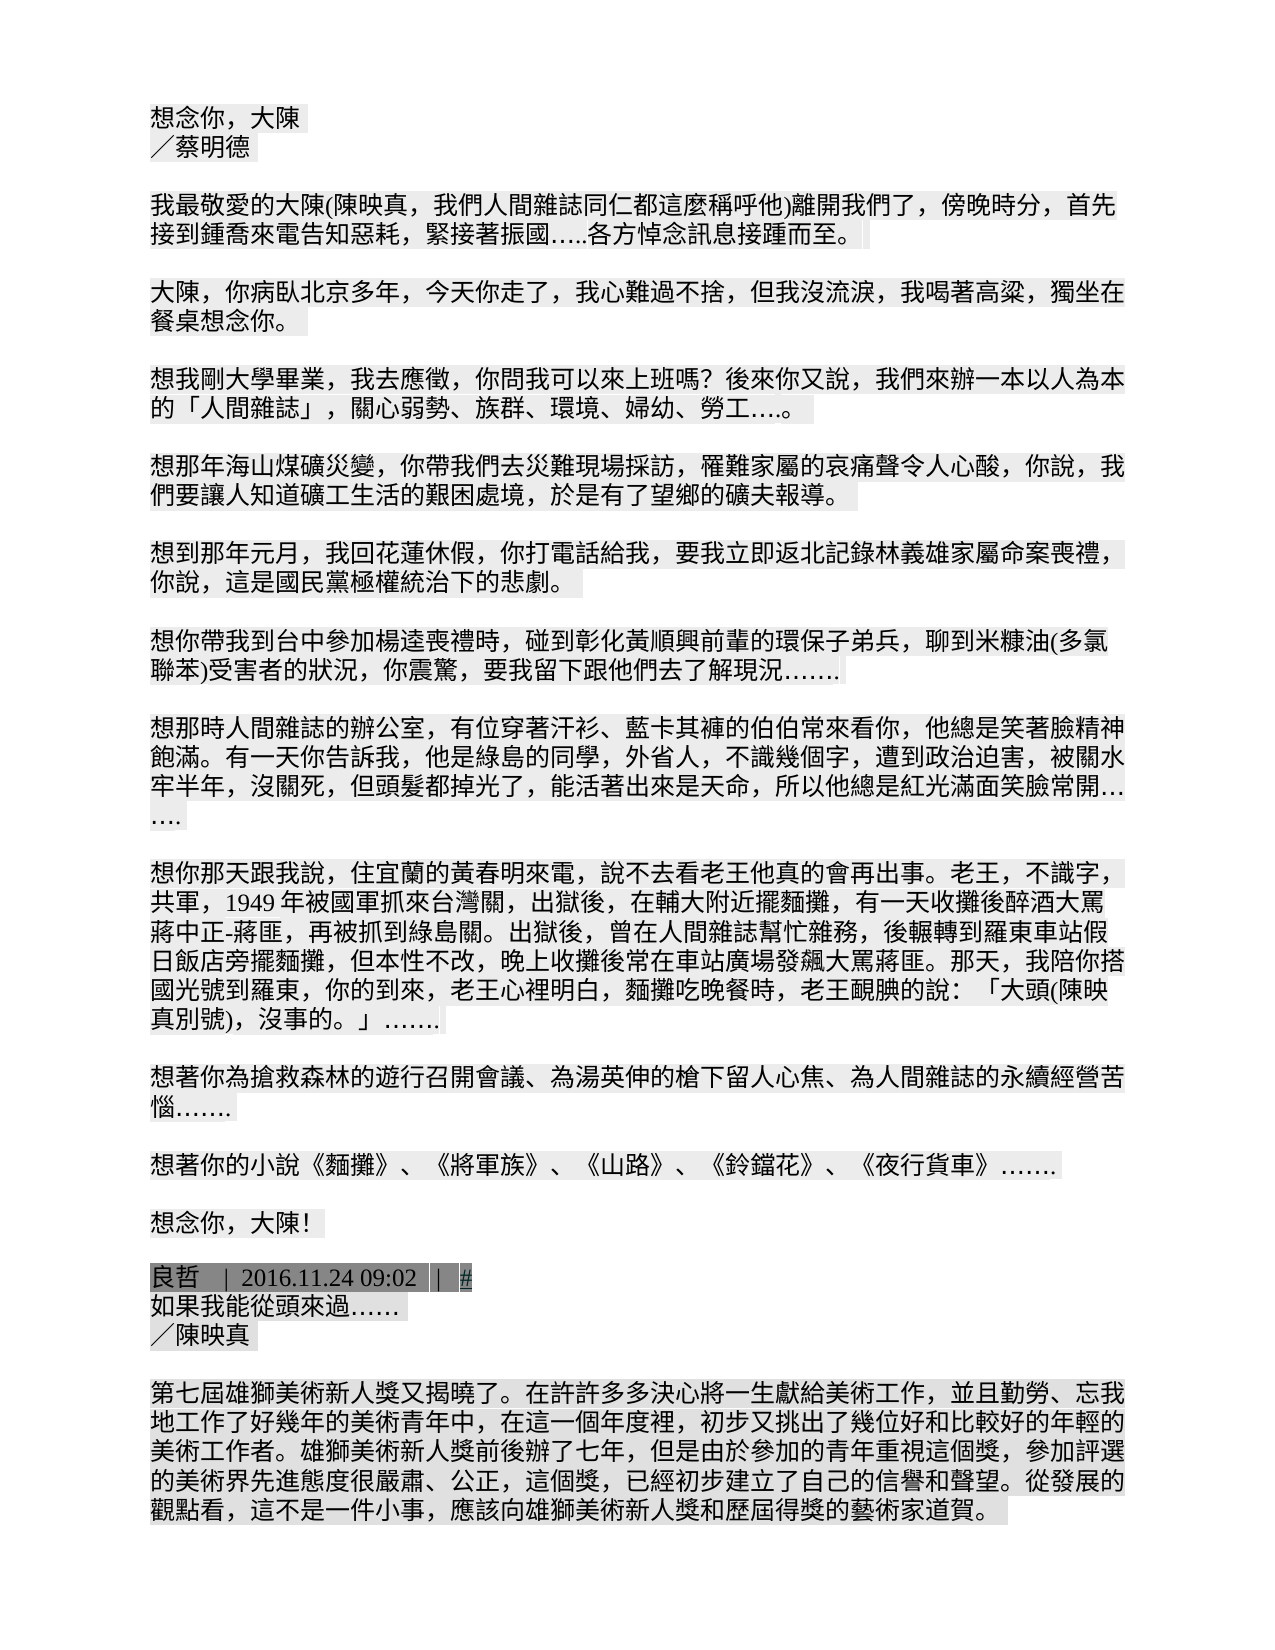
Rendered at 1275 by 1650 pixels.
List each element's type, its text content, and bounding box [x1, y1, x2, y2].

text 想念你，大陳 ／蔡明德 我最敬愛的大陳(陳映真，我們人間雜誌同仁都這麼稱呼他)離開我們了，傍晚時分，首先接到鍾喬來電告知惡耗，緊接著振國…..各方悼念訊息接踵而至。 大陳，你病臥北京多年，今天你走了，我心難過不捨，但我沒流淚，我喝著高粱，獨坐在餐桌想念你。 想我剛大學畢業，我去應徵，你問我可以來上班嗎？後來你又說，我們來辦一本以人為本的「人間雜誌」，關心弱勢、族群、環境、婦幼、勞工….。 想那年海山煤礦災變，你帶我們去災難現場採訪，罹難家屬的哀痛聲令人心酸，你說，我們要讓人知道礦工生活的艱困處境，於是有了望鄉的礦夫報導。 想到那年元月，我回花蓮休假，你打電話給我，要我立即返北記錄林義雄家屬命案喪禮，你說，這是國民黨極權統治下的悲劇。 想你帶我到台中參加楊逵喪禮時，碰到彰化黃順興前輩的環保子弟兵，聊到米糠油(多氯聯苯)受害者的狀況，你震驚，要我留下跟他們去了解現況……. 想那時人間雜誌的辦公室，有位穿著汗衫、藍卡其褲的伯伯常來看你，他總是笑著臉精神飽滿。有一天你告訴我，他是綠島的同學，外省人，不識幾個字，遭到政治迫害，被關水牢半年，沒關死，但頭髮都掉光了，能活著出來是天命，所以他總是紅光滿面笑臉常開……. 想你那天跟我說，住宜蘭的黃春明來電，說不去看老王他真的會再出事。老王，不識字，共軍，1949年被國軍抓來台灣關，出獄後，在輔大附近擺麵攤，有一天收攤後醉酒大罵蔣中正-蔣匪，再被抓到綠島關。出獄後，曾在人間雜誌幫忙雜務，後輾轉到羅東車站假日飯店旁擺麵攤，但本性不改，晚上收攤後常在車站廣場發飆大罵蔣匪。那天，我陪你搭國光號到羅東，你的到來，老王心裡明白，麵攤吃晚餐時，老王靦腆的說：「大頭(陳映真別號)，沒事的。」……. 想著你為搶救森林的遊行召開會議、為湯英伸的槍下留人心焦、為人間雜誌的永續經營苦惱……. 想著你的小說《麵攤》、《將軍族》、《山路》、《鈴鐺花》、《夜行貨車》……. 想念你，大陳！ [150, 75, 1125, 1238]
text 如果我能從頭來過…… ／陳映真 第七屆雄獅美術新人獎又揭曉了。在許許多多決心將一生獻給美術工作，並且勤勞、忘我地工作了好幾年的美術青年中，在這一個年度裡，初步又挑出了幾位好和比較好的年輕的美術工作者。雄獅美術新人獎前後辦了七年，但是由於參加的青年重視這個獎，參加評選的美術界先進態度很嚴肅、公正，這個獎，已經初步建立了自己的信譽和聲望。從發展的觀點看，這不是一件小事，應該向雄獅美術新人獎和歷屆得獎的藝術家道賀。 培養出優秀的藝術工作的人才，的確很困難。不僅僅出好畫家、好雕刻家難，即使出個好的詩人、小說家、音樂家，也一樣難。但是好的畫家、雕刻家、詩人、文學家和音樂家，特別是對於飽經憂患的我們的民族，卻是非常需要的。 許多人都說，藝術家的成就，才華最關重要。這當然是對的。但是，似乎很少人想到，藝術家的工作態度，往往也很重要。端正的工作態度，可以使才華比較差的藝術家，做出更好的工作成績來。不端正的工作態度，有時也會使一個原來頗有才氣的藝術家一事無成。到了這個年紀，我常常想：要是我能從頭來過，我一定要要注意到這幾件事： 首先，我要對藝術上真正偉大的作品和人，懷抱最深的禮敬，並且從真切認識到藝術上偉大的心靈，使我真正地從內心深處謙卑下來。在世界的巨匠之前，讓我一刻也不敢對自己小小的、初步的一點成績和虛名，產生驕傲、自滿的情緒。當我偶爾聽見向着我來的掌聲，讓我立刻想起那些真正偉大的作品，使我自知不及遠甚，而更加辛勞、努力地學習、生活與創作。 其次，我要緊緊把握我年輕、强壯的體力和比較活潑的創作力，加倍努力、辛勤地學習和工作。讓我有很高的學習與工作的自覺性，決不為了皮相地裝扮成一個藝術家，使自己在名實不符的狂放、不羈的生活作風上，浪費時間與金錢。我要永不知飽足似的，向一切可以學習的人和事物，把自己的基礎好好地鍛鍊起來。吹牛、鑽營、出風頭、搞宗派、爭名奪利的事，我連邊邊兒也不去沾。 我也要儘量在知識、思想上做好長時期學習、研究的工作。我要從古今中外偉大的藝術家、思想家的成就中，搞清楚「為誰創作？為誰去畫？」和「畫些什麼，創作什麼？」這些基本的藝術表現內容上的問題。當然，我也要在把上回的兩個問題聯繫起來的基礎上，勤勞、認真、虛心地鍛鍊好「怎麼創作、怎麼畫？」這一個藝術表現技法上的問題。 最後，我想儘量為自己磨礪出一切偉大的藝術巨匠所共有的精神面貌：為藝術長時期辛勤、勞苦、堅忍地工作，不為暴至的虛名和金錢利益改變志節，也不為長久的寂寞稍受挫折；儘最大的才能和體力，創作出鼓舞被挫敗的人，安慰受侮辱的人，振起失去勇氣的人，並且為光明、幸福與公理高歌——這樣一種藝術作品，使我們民族和人類全體的心靈，更加的豐盛…。 歲月蹉跎，轉眼已是中年初老的人了。在為了少時的荒廢深自悔恨之餘，也把這些追悔中生出的祝願，先勉勵我自己，也和這次得獎與未得獎的年輕的藝術家們共相勉勵。 （《雄獅美術》135期（1982年5月號），第20頁。） [150, 1292, 1125, 1554]
text 良哲 | 2016.11.24 09:02 | # [150, 1263, 1125, 1292]
